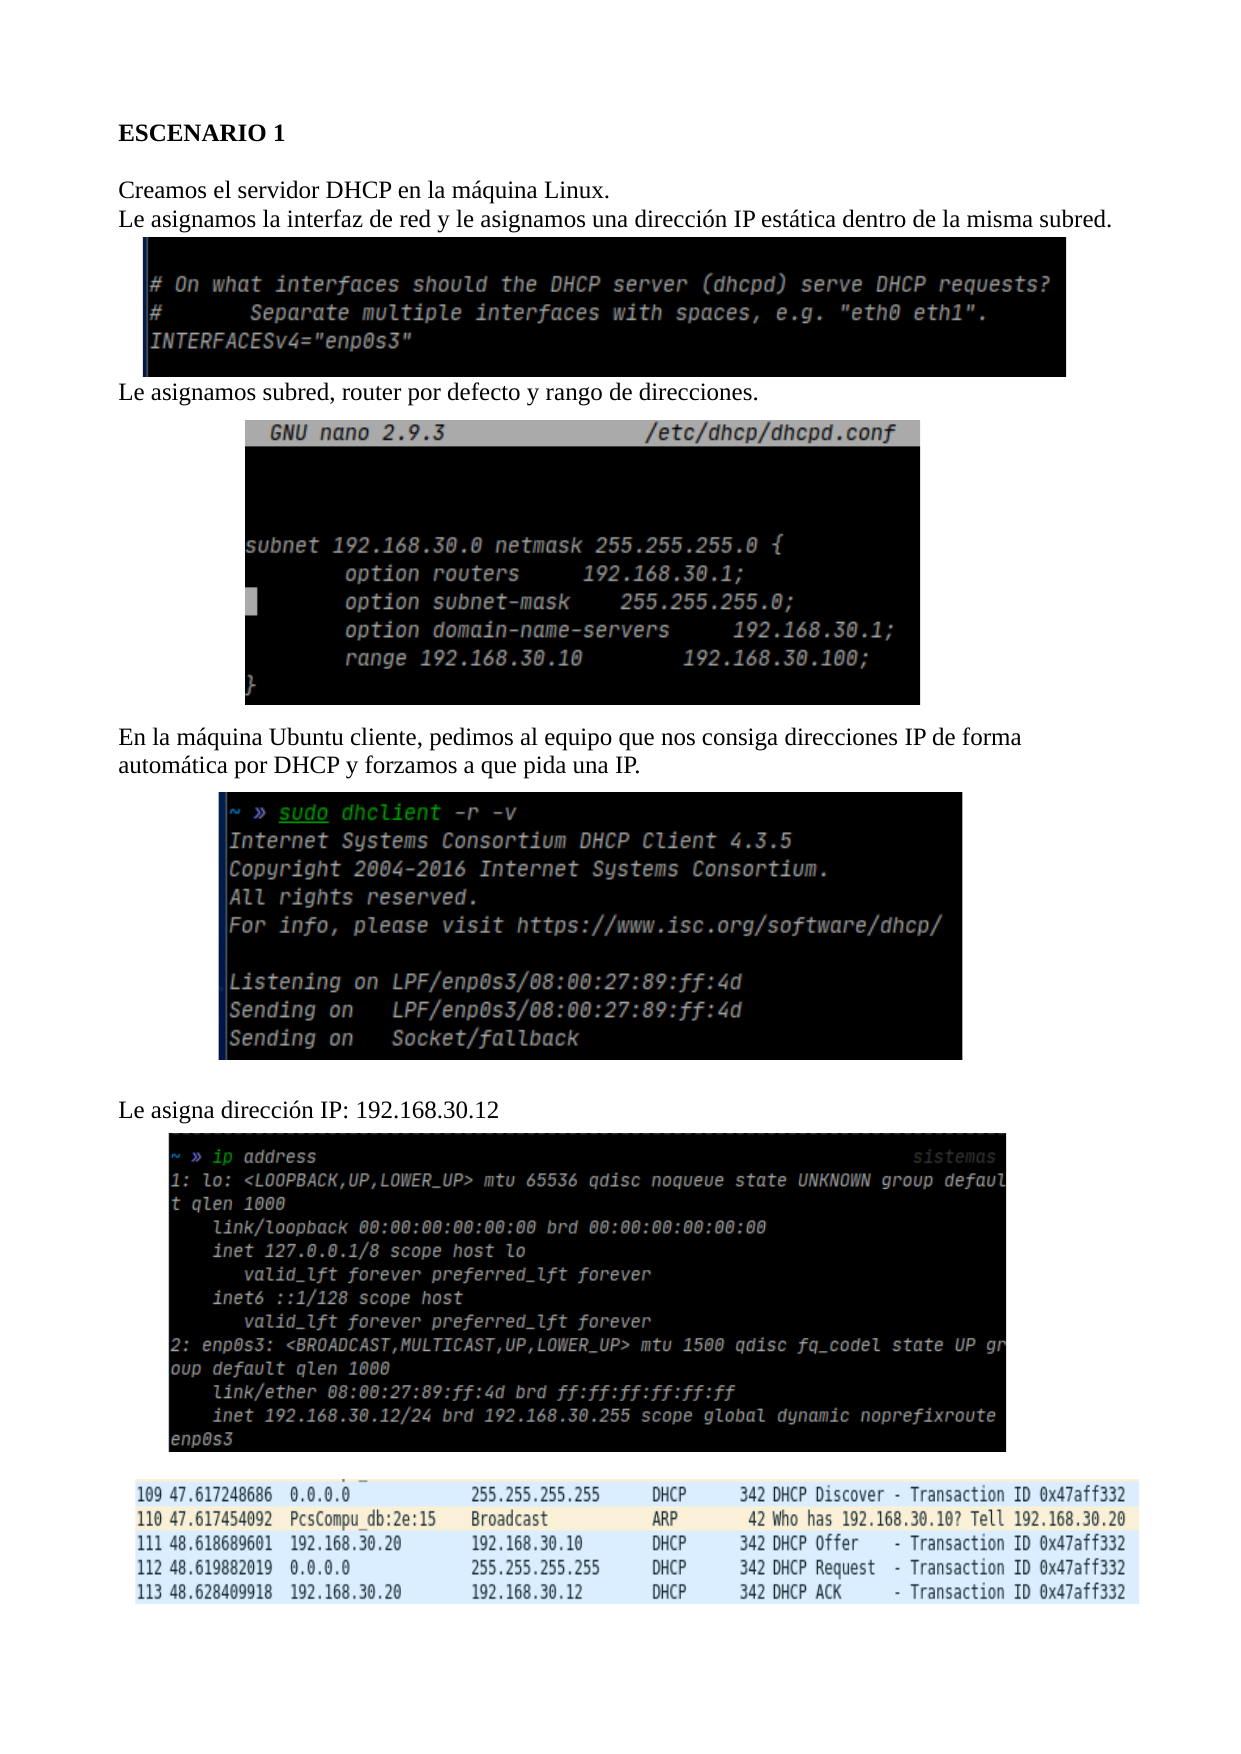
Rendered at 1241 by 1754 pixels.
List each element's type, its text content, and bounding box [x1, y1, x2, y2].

text Le asigna dirección IP: 192.168.30.12 [118, 1095, 1122, 1124]
text Creamos el servidor DHCP en la máquina Linux. [118, 176, 1122, 204]
text ESCENARIO 1 [118, 118, 1122, 147]
text Le asignamos la interfaz de red y le asignamos una dirección IP estática dentro de la misma subred. [118, 204, 1122, 233]
text En la máquina Ubuntu cliente, pedimos al equipo que nos consiga direcciones IP de forma automática por DHCP y forzamos a que pida una IP. [118, 722, 1122, 779]
picture [168, 1133, 1007, 1452]
picture [142, 237, 1067, 377]
text Le asignamos subred, router por defecto y rango de direcciones. [118, 233, 1122, 405]
picture [135, 1479, 1140, 1604]
picture [218, 792, 963, 1060]
picture [245, 420, 920, 705]
